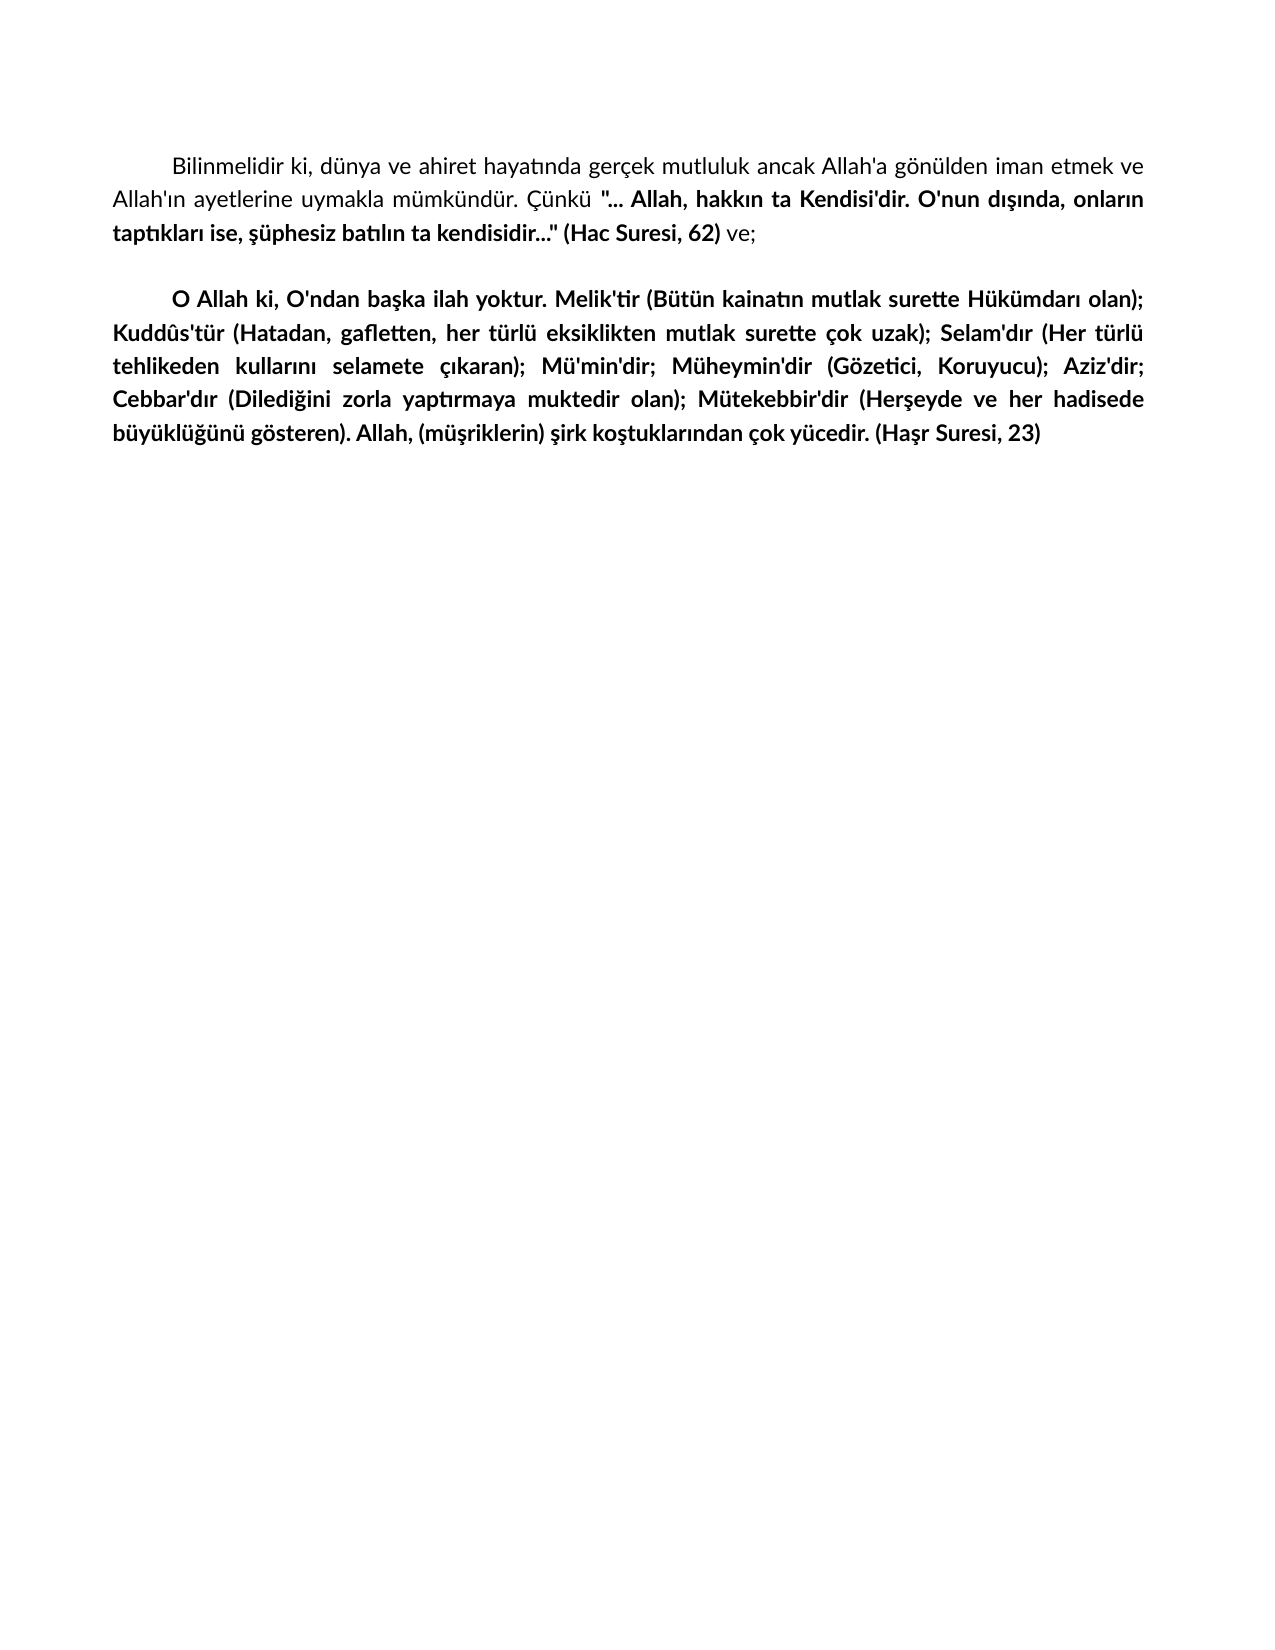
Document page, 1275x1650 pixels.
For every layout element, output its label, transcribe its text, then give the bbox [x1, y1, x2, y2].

text Bilinmelidir ki, dünya ve ahiret hayatında gerçek mutluluk ancak Allah'a gönülden iman etmek ve Allah'ın ayetlerine uymakla mümkündür. Çünkü "... Allah, hakkın ta Kendisi'dir. O'nun dışında, onların taptıkları ise, şüphesiz batılın ta kendisidir..." (Hac Suresi, 62) ve; [112, 148, 1145, 248]
text O Allah ki, O'ndan başka ilah yoktur. Melik'tir (Bütün kainatın mutlak surette Hükümdarı olan); Kuddûs'tür (Hatadan, gafletten, her türlü eksiklikten mutlak surette çok uzak); Selam'dır (Her türlü tehlikeden kullarını selamete çıkaran); Mü'min'dir; Müheymin'dir (Gözetici, Koruyucu); Aziz'dir; Cebbar'dır (Dilediğini zorla yaptırmaya muktedir olan); Mütekebbir'dir (Herşeyde ve her hadisede büyüklüğünü gösteren). Allah, (müşriklerin) şirk koştuklarından çok yücedir. (Haşr Suresi, 23) [112, 281, 1145, 448]
